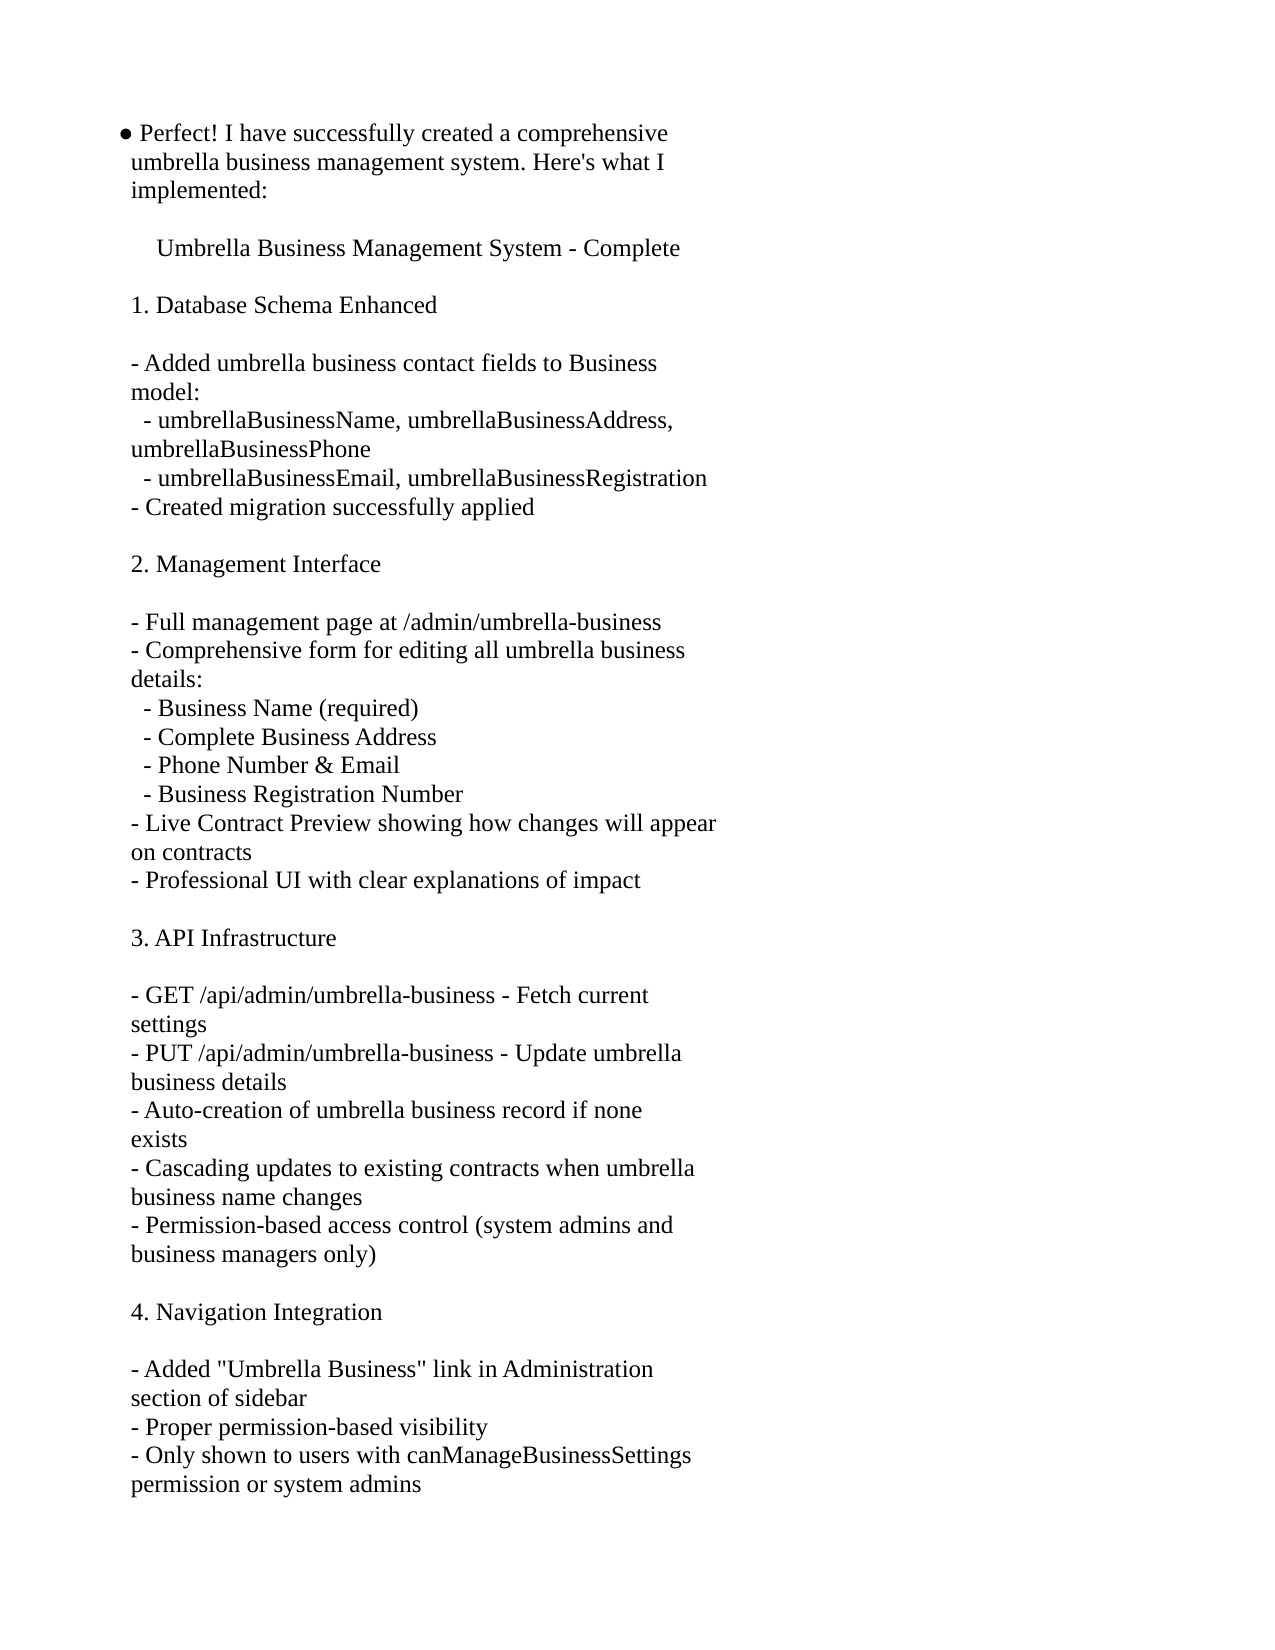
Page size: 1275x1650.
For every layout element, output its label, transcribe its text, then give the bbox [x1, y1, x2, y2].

text - umbrellaBusinessEmail, umbrellaBusinessRegistration [118, 463, 1157, 492]
text - Cascading updates to existing contracts when umbrella [118, 1153, 1157, 1182]
text - GET /api/admin/umbrella-business - Fetch current [118, 981, 1157, 1009]
text - Phone Number & Email [118, 751, 1157, 779]
text - Only shown to users with canManageBusinessSettings [118, 1441, 1157, 1469]
text - Full management page at /admin/umbrella-business [118, 607, 1157, 636]
text on contracts [118, 837, 1157, 866]
text 3. API Infrastructure ✅ [118, 923, 1157, 952]
text 2. Management Interface ✅ [118, 549, 1157, 578]
text - Proper permission-based visibility [118, 1412, 1157, 1441]
text section of sidebar [118, 1383, 1157, 1412]
text permission or system admins [118, 1469, 1157, 1498]
text details: [118, 664, 1157, 693]
text - Live Contract Preview showing how changes will appear [118, 808, 1157, 837]
text business managers only) [118, 1239, 1157, 1268]
text - Business Name (required) [118, 693, 1157, 722]
text business details [118, 1067, 1157, 1096]
text settings [118, 1009, 1157, 1038]
text - Professional UI with clear explanations of impact [118, 866, 1157, 894]
text 1. Database Schema Enhanced ✅ [118, 291, 1157, 319]
text business name changes [118, 1182, 1157, 1211]
text 4. Navigation Integration ✅ [118, 1297, 1157, 1326]
text implemented: [118, 176, 1157, 204]
text exists [118, 1124, 1157, 1153]
text - umbrellaBusinessName, umbrellaBusinessAddress, [118, 406, 1157, 434]
text - PUT /api/admin/umbrella-business - Update umbrella [118, 1038, 1157, 1067]
text - Auto-creation of umbrella business record if none [118, 1096, 1157, 1124]
text umbrella business management system. Here's what I [118, 147, 1157, 176]
text model: [118, 377, 1157, 406]
text - Added "Umbrella Business" link in Administration [118, 1354, 1157, 1383]
text - Added umbrella business contact fields to Business [118, 348, 1157, 377]
text - Business Registration Number [118, 779, 1157, 808]
text - Created migration successfully applied [118, 492, 1157, 521]
text umbrellaBusinessPhone [118, 434, 1157, 463]
text 🏢 Umbrella Business Management System - Complete ✅ [118, 233, 1157, 262]
text - Comprehensive form for editing all umbrella business [118, 636, 1157, 664]
text ● Perfect! I have successfully created a comprehensive [118, 118, 1157, 147]
text - Complete Business Address [118, 722, 1157, 751]
text - Permission-based access control (system admins and [118, 1211, 1157, 1239]
